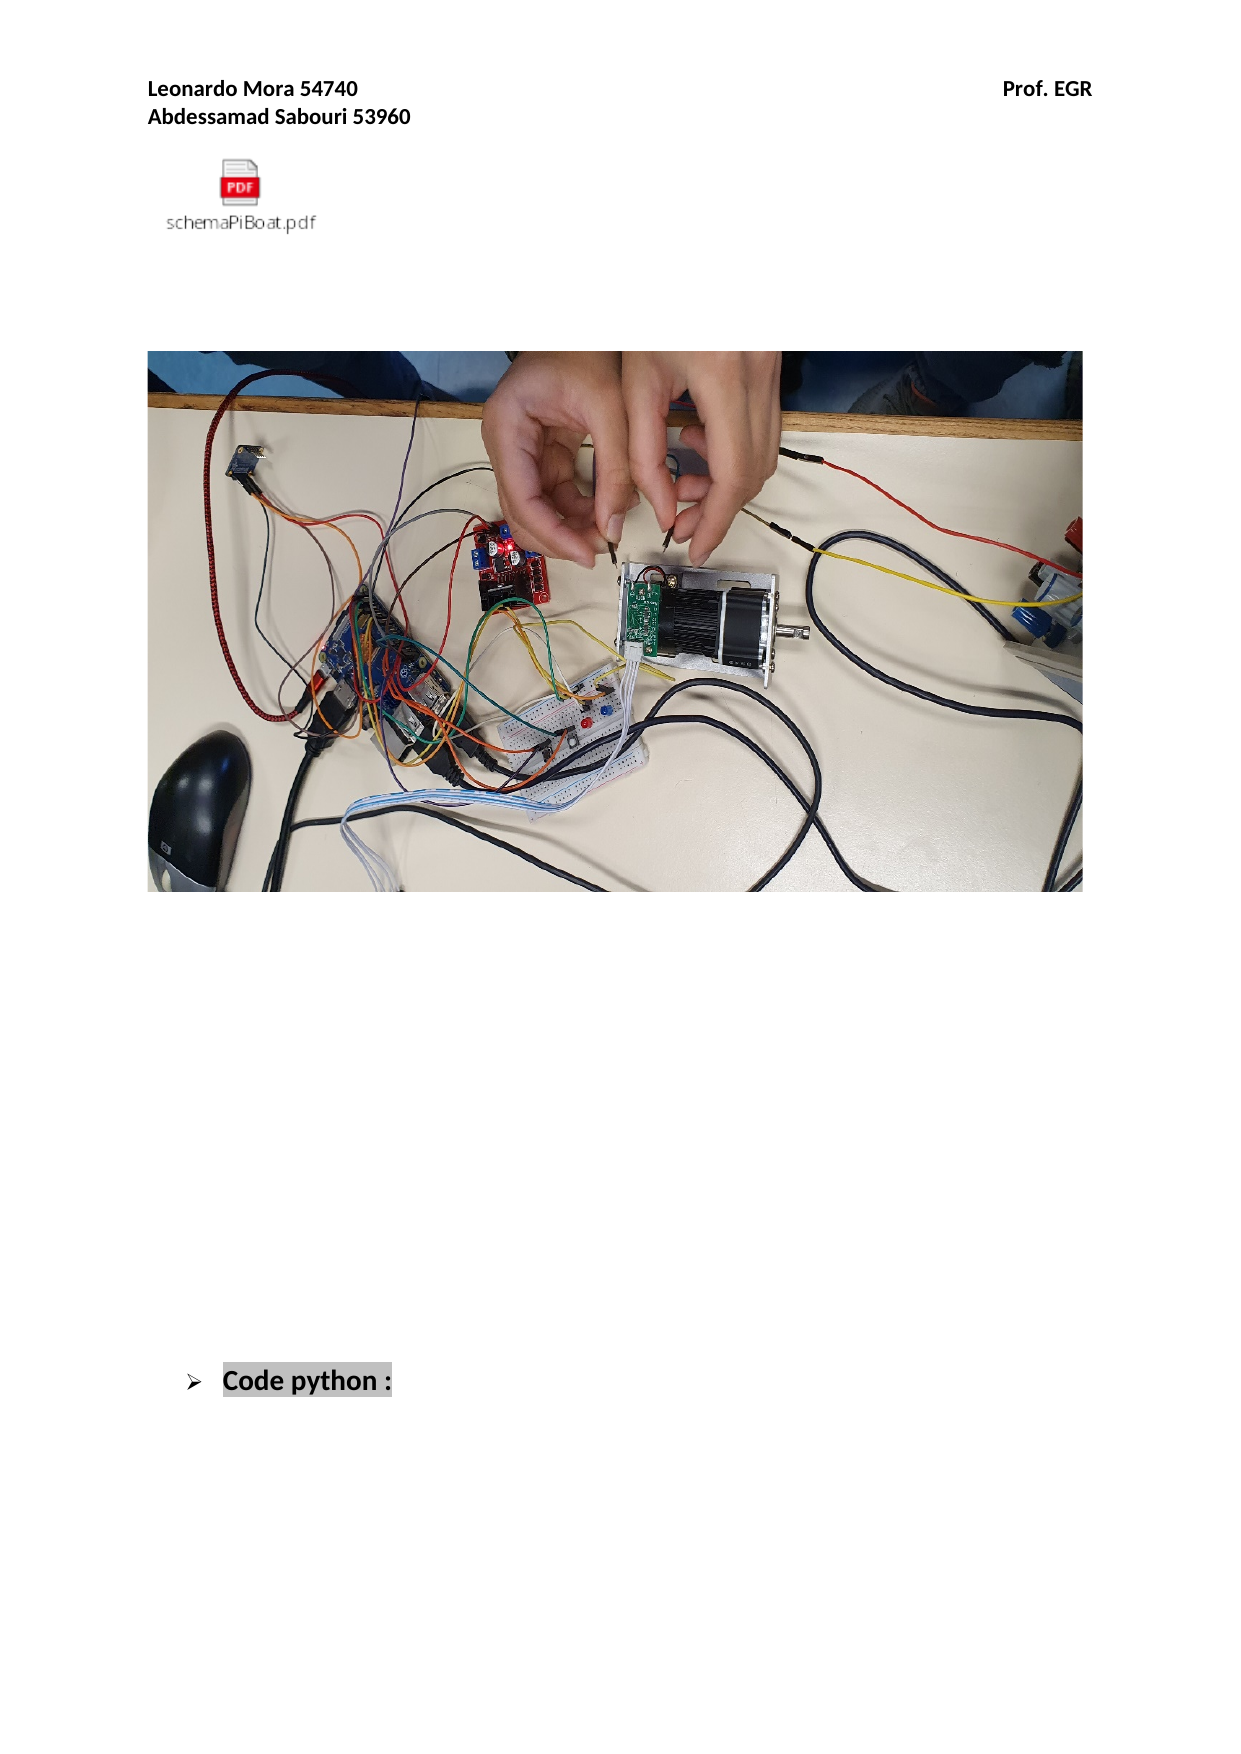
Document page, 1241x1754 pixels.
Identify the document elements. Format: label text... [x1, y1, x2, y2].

list Code python : [185, 1362, 1093, 1397]
